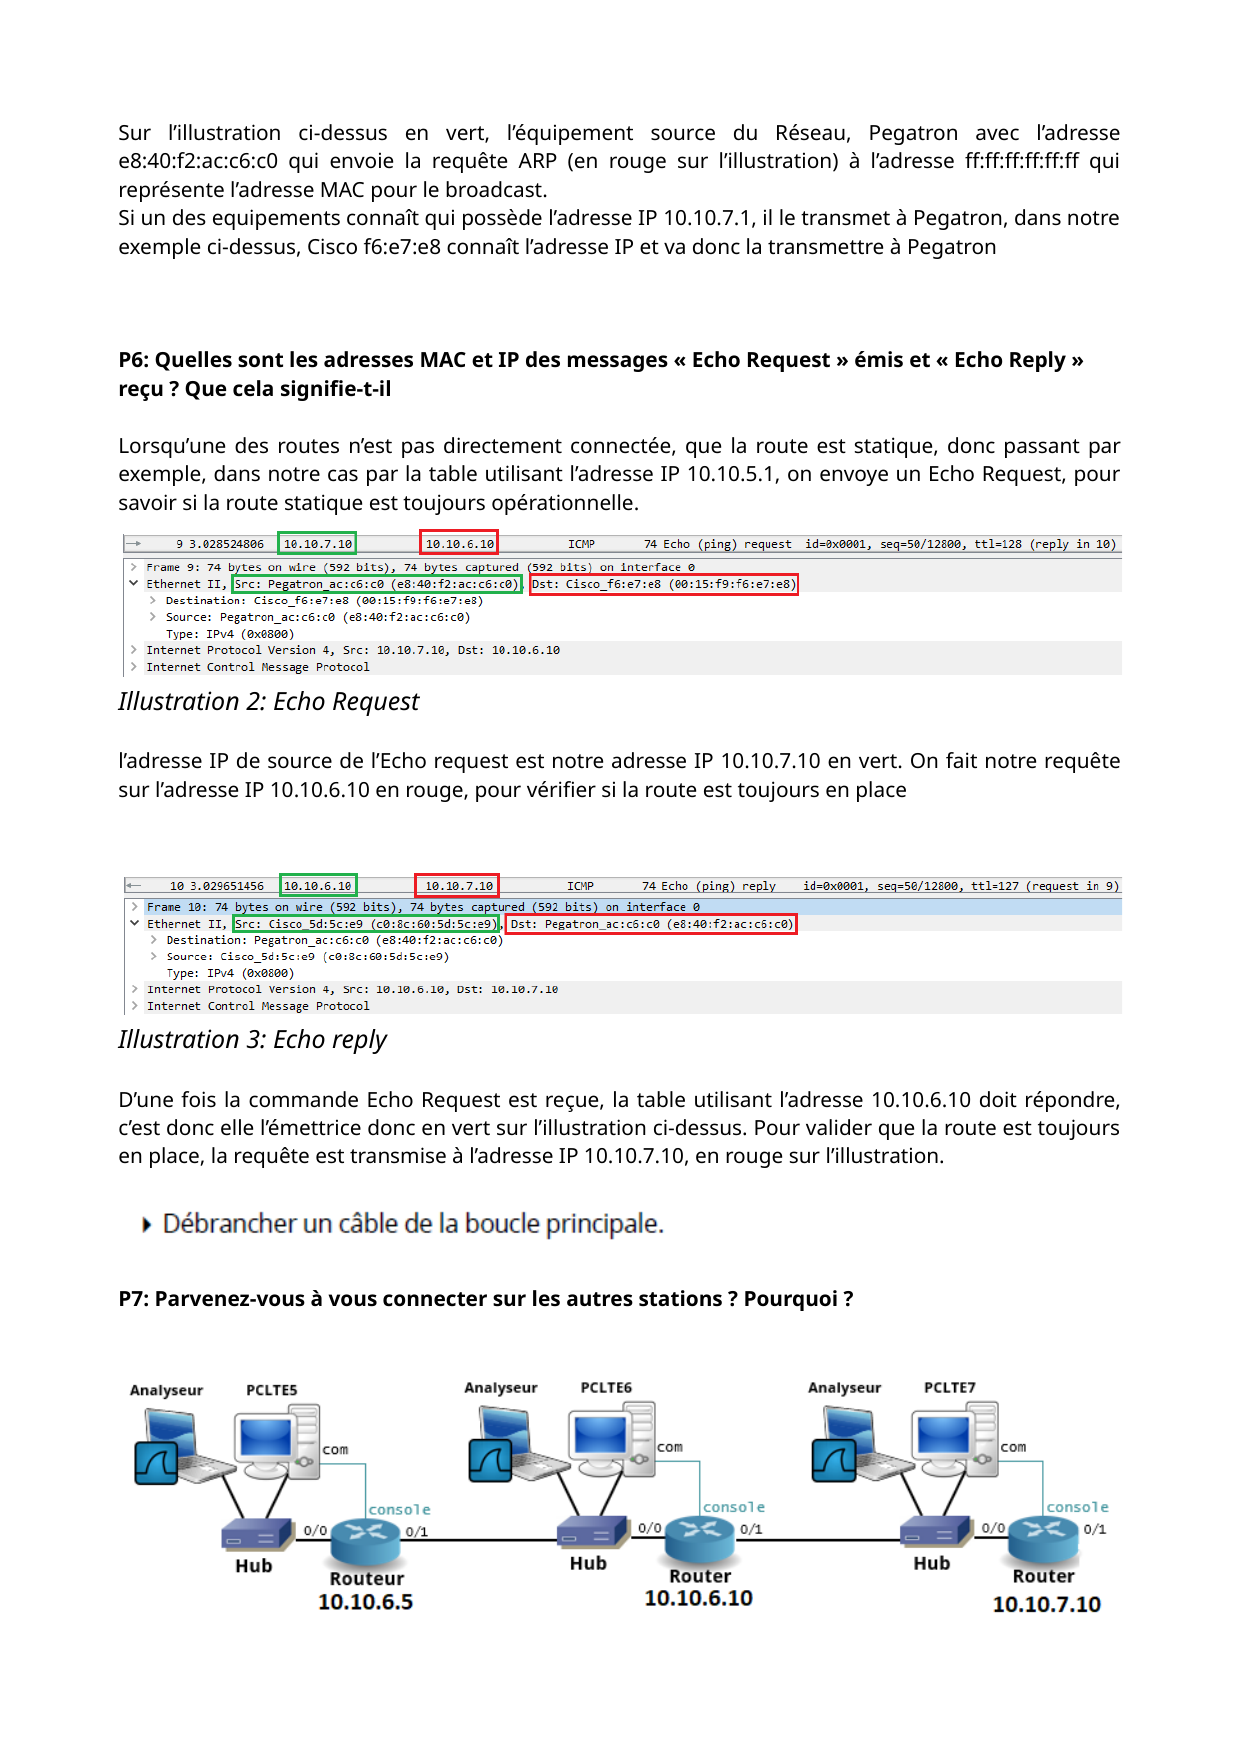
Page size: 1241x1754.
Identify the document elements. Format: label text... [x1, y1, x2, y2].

text Illustration 3: Echo reply [118, 1015, 1122, 1056]
text Illustration 2: Echo Request [118, 677, 1122, 718]
picture [118, 872, 1123, 1015]
text Sur l’illustration ci-dessus en vert, l’équipement source du Réseau, Pegatron avec l’adresse e8:40:f2:ac:c6:c0 qui envoie la requête ARP (en rouge sur l’illustration) à l’adresse ff:ff:ff:ff:ff:ff qui représente l’adresse MAC pour le broadcast. [118, 118, 1122, 203]
picture [118, 1198, 679, 1249]
text P7: Parvenez-vous à vous connecter sur les autres stations ? Pourquoi ? [118, 1284, 1122, 1312]
picture [118, 528, 1123, 677]
picture [118, 1371, 1123, 1625]
text reçu ? Que cela signifie-t-il [118, 374, 1122, 402]
text Lorsqu’une des routes n’est pas directement connectée, que la route est statique, donc passant par exemple, dans notre cas par la table utilisant l’adresse IP 10.10.5.1, on envoye un Echo Request, pour savoir si la route statique est toujours opérationnelle. [118, 431, 1122, 516]
text D’une fois la commande Echo Request est reçue, la table utilisant l’adresse 10.10.6.10 doit répondre, c’est donc elle l’émettrice donc en vert sur l’illustration ci-dessus. Pour valider que la route est toujours en place, la requête est transmise à l’adresse IP 10.10.7.10, en rouge sur l’illustration. [118, 1085, 1122, 1170]
text l’adresse IP de source de l’Echo request est notre adresse IP 10.10.7.10 en vert. On fait notre requête sur l’adresse IP 10.10.6.10 en rouge, pour vérifier si la route est toujours en place [118, 746, 1122, 803]
text P6: Quelles sont les adresses MAC et IP des messages « Echo Request » émis et « Echo Reply » [118, 346, 1122, 374]
text Si un des equipements connaît qui possède l’adresse IP 10.10.7.1, il le transmet à Pegatron, dans notre exemple ci-dessus, Cisco f6:e7:e8 connaît l’adresse IP et va donc la transmettre à Pegatron [118, 203, 1122, 260]
